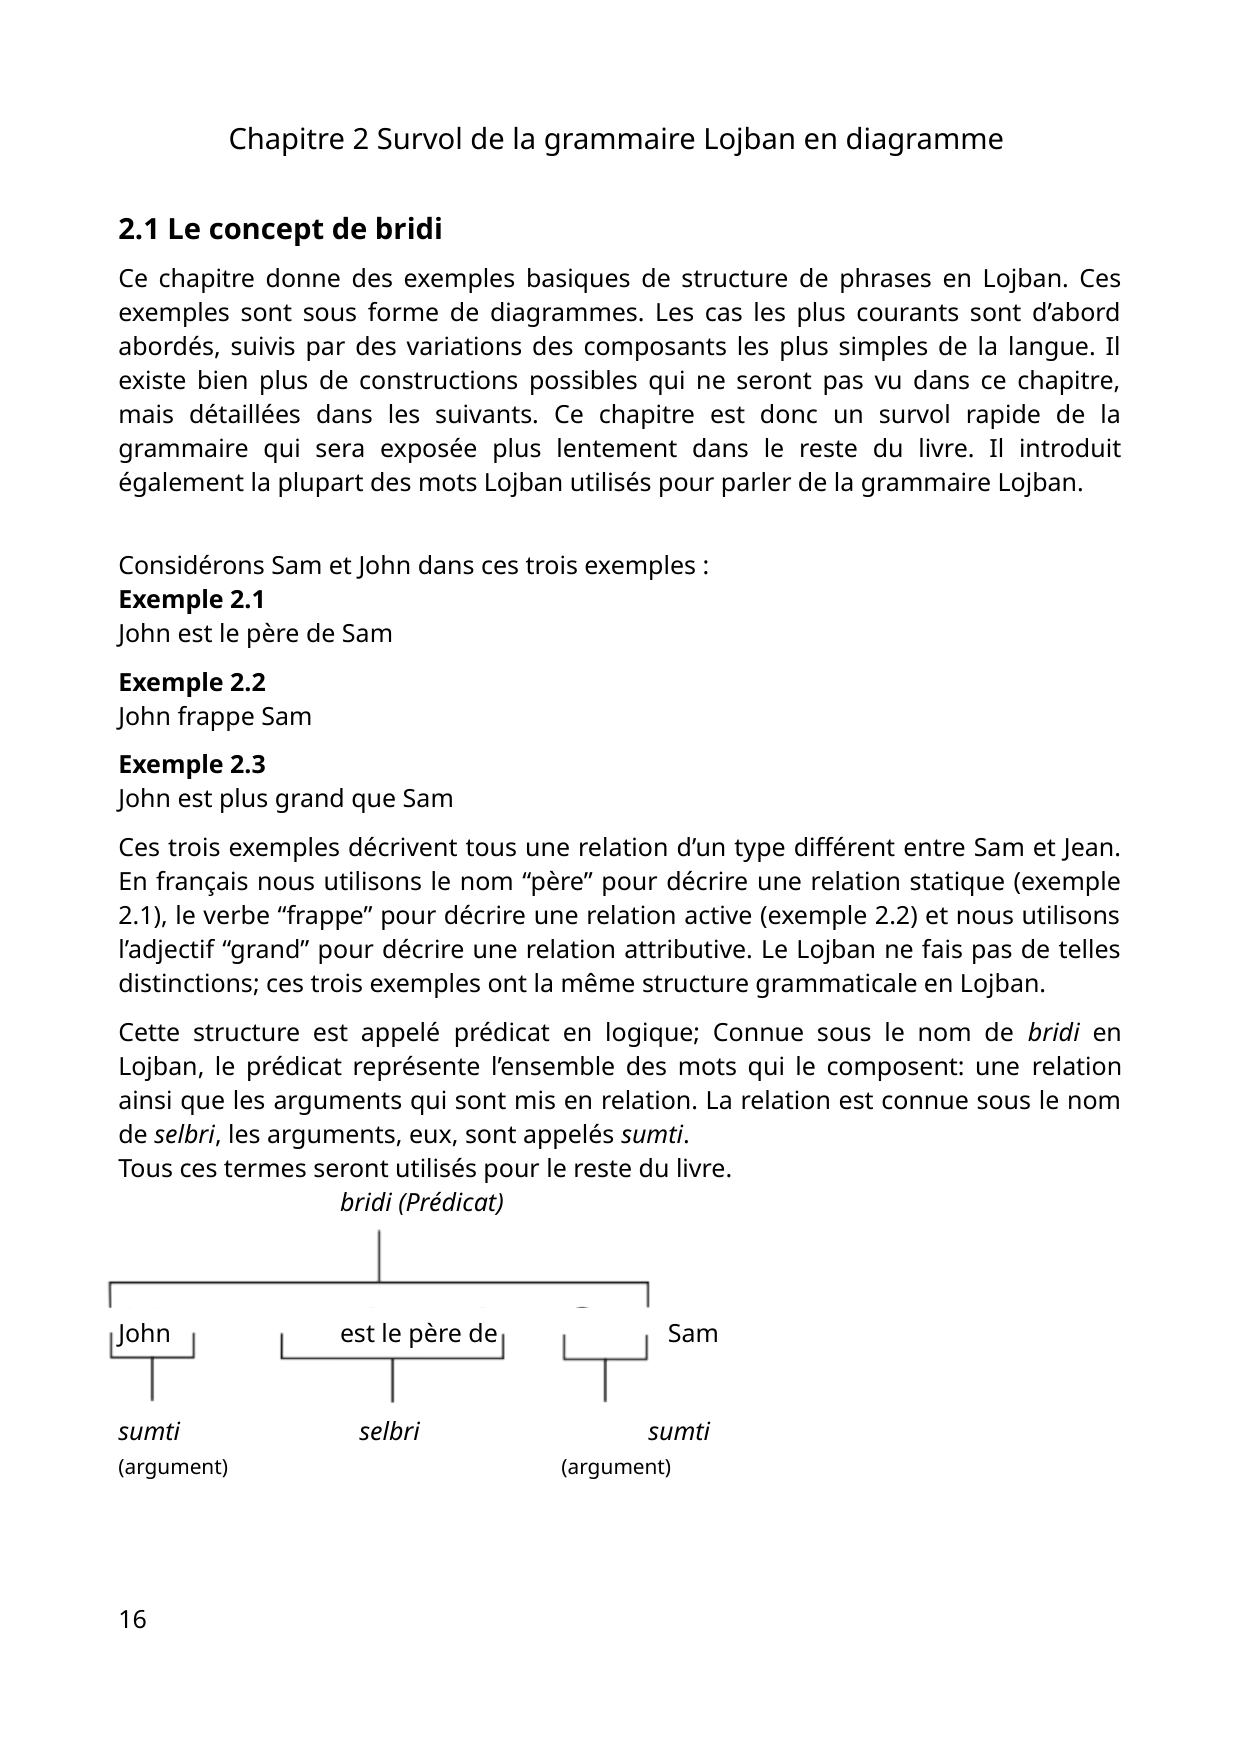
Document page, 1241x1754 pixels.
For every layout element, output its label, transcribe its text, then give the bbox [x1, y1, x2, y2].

picture [277, 1332, 508, 1403]
text Exemple 2.3 John est plus grand que Sam [118, 747, 1122, 815]
picture [472, 1332, 479, 1340]
text Tous ces termes seront utilisés pour le reste du livre. [118, 1151, 1122, 1185]
subtitle 2.1 Le concept de bridi [118, 208, 1122, 248]
text sumti selbri sumti (argument) (argument) [118, 1413, 1122, 1482]
text Cette structure est appelé prédicat en logique; Connue sous le nom de bridi en Lojban, le prédicat représente l’ensemble des mots qui le composent: une relation ainsi que les arguments qui sont mis en relation. La relation est connue sous le nom de selbri, les arguments, eux, sont appelés sumti. [118, 1014, 1122, 1151]
text Ce chapitre donne des exemples basiques de structure de phrases en Lojban. Ces exemples sont sous forme de diagrammes. Les cas les plus courants sont d’abord abordés, suivis par des variations des composants les plus simples de la langue. Il existe bien plus de constructions possibles qui ne seront pas vu dans ce chapitre, mais détaillées dans les suivants. Ce chapitre est donc un survol rapide de la grammaire qui sera exposée plus lentement dans le reste du livre. Il introduit également la plupart des mots Lojban utilisés pour parler de la grammaire Lojban. [118, 260, 1122, 499]
text Ces trois exemples décrivent tous une relation d’un type différent entre Sam et Jean. En français nous utilisons le nom “père” pour décrire une relation statique (exemple 2.1), le verbe “frappe” pour décrire une relation active (exemple 2.2) et nous utilisons l’adjectif “grand” pour décrire une relation attributive. Le Lojban ne fais pas de telles distinctions; ces trois exemples ont la même structure grammaticale en Lojban. [118, 829, 1122, 1000]
text bridi (Prédicat) [118, 1185, 1122, 1253]
text Exemple 2.1 John est le père de Sam [118, 581, 1122, 649]
text John est le père de Sam [118, 1316, 1122, 1350]
picture [129, 1331, 136, 1340]
picture [412, 1332, 420, 1340]
picture [98, 1229, 661, 1308]
text Exemple 2.2 John frappe Sam [118, 664, 1122, 732]
picture [108, 1331, 197, 1402]
text Considérons Sam et John dans ces trois exemples : [118, 547, 1122, 581]
picture [561, 1332, 650, 1403]
